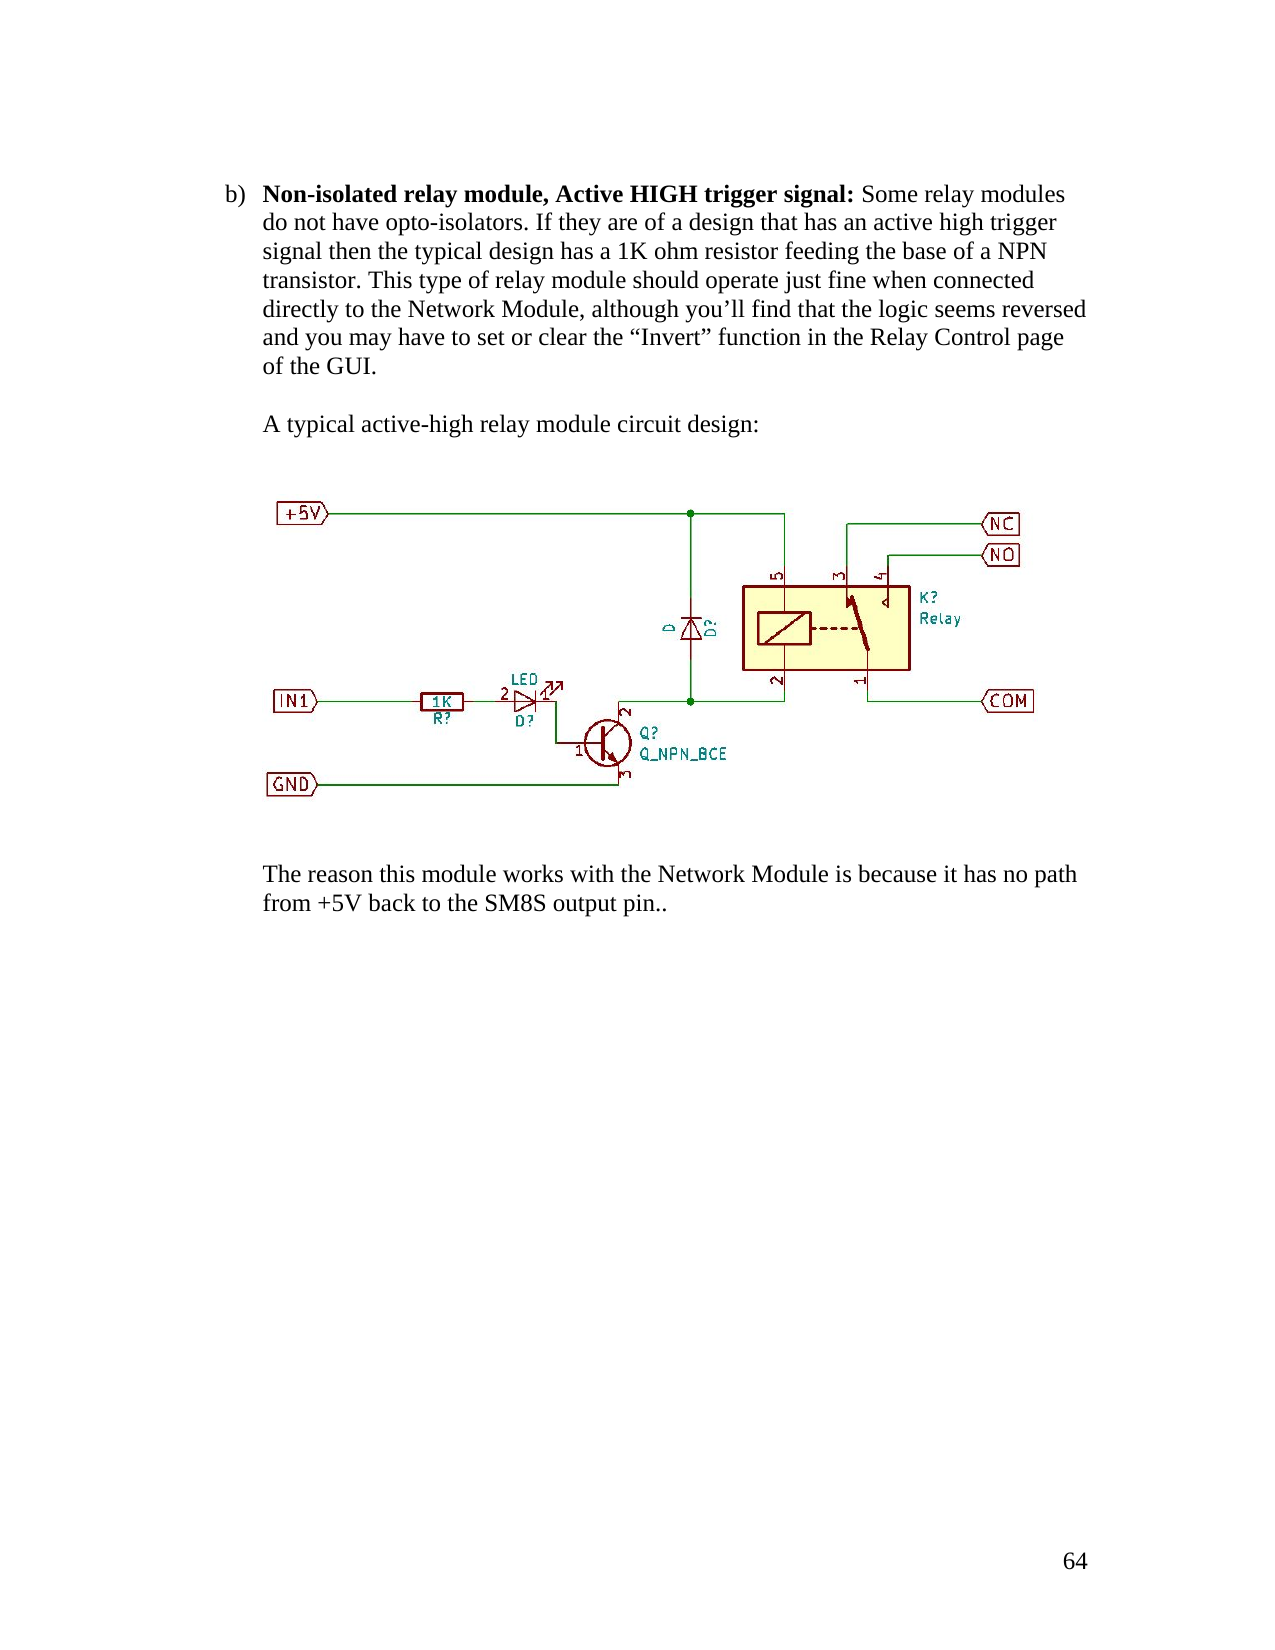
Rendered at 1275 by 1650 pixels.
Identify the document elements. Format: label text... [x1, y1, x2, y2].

list Non-isolated relay module, Active HIGH trigger signal: Some relay modules do not have opto-isolators. If they are of a design that has an active high trigger signal then the typical design has a 1K ohm resistor feeding the base of a NPN transistor. This type of relay module should operate just fine when connected directly to the Network Module, although you’ll find that the logic seems reversed and you may have to set or clear the “Invert” function in the Relay Control page of the GUI. [225, 179, 1087, 380]
text A typical active-high relay module circuit design: [262, 409, 1087, 437]
picture [262, 494, 1038, 802]
text The reason this module works with the Network Module is because it has no path from +5V back to the SM8S output pin.. [262, 859, 1087, 916]
